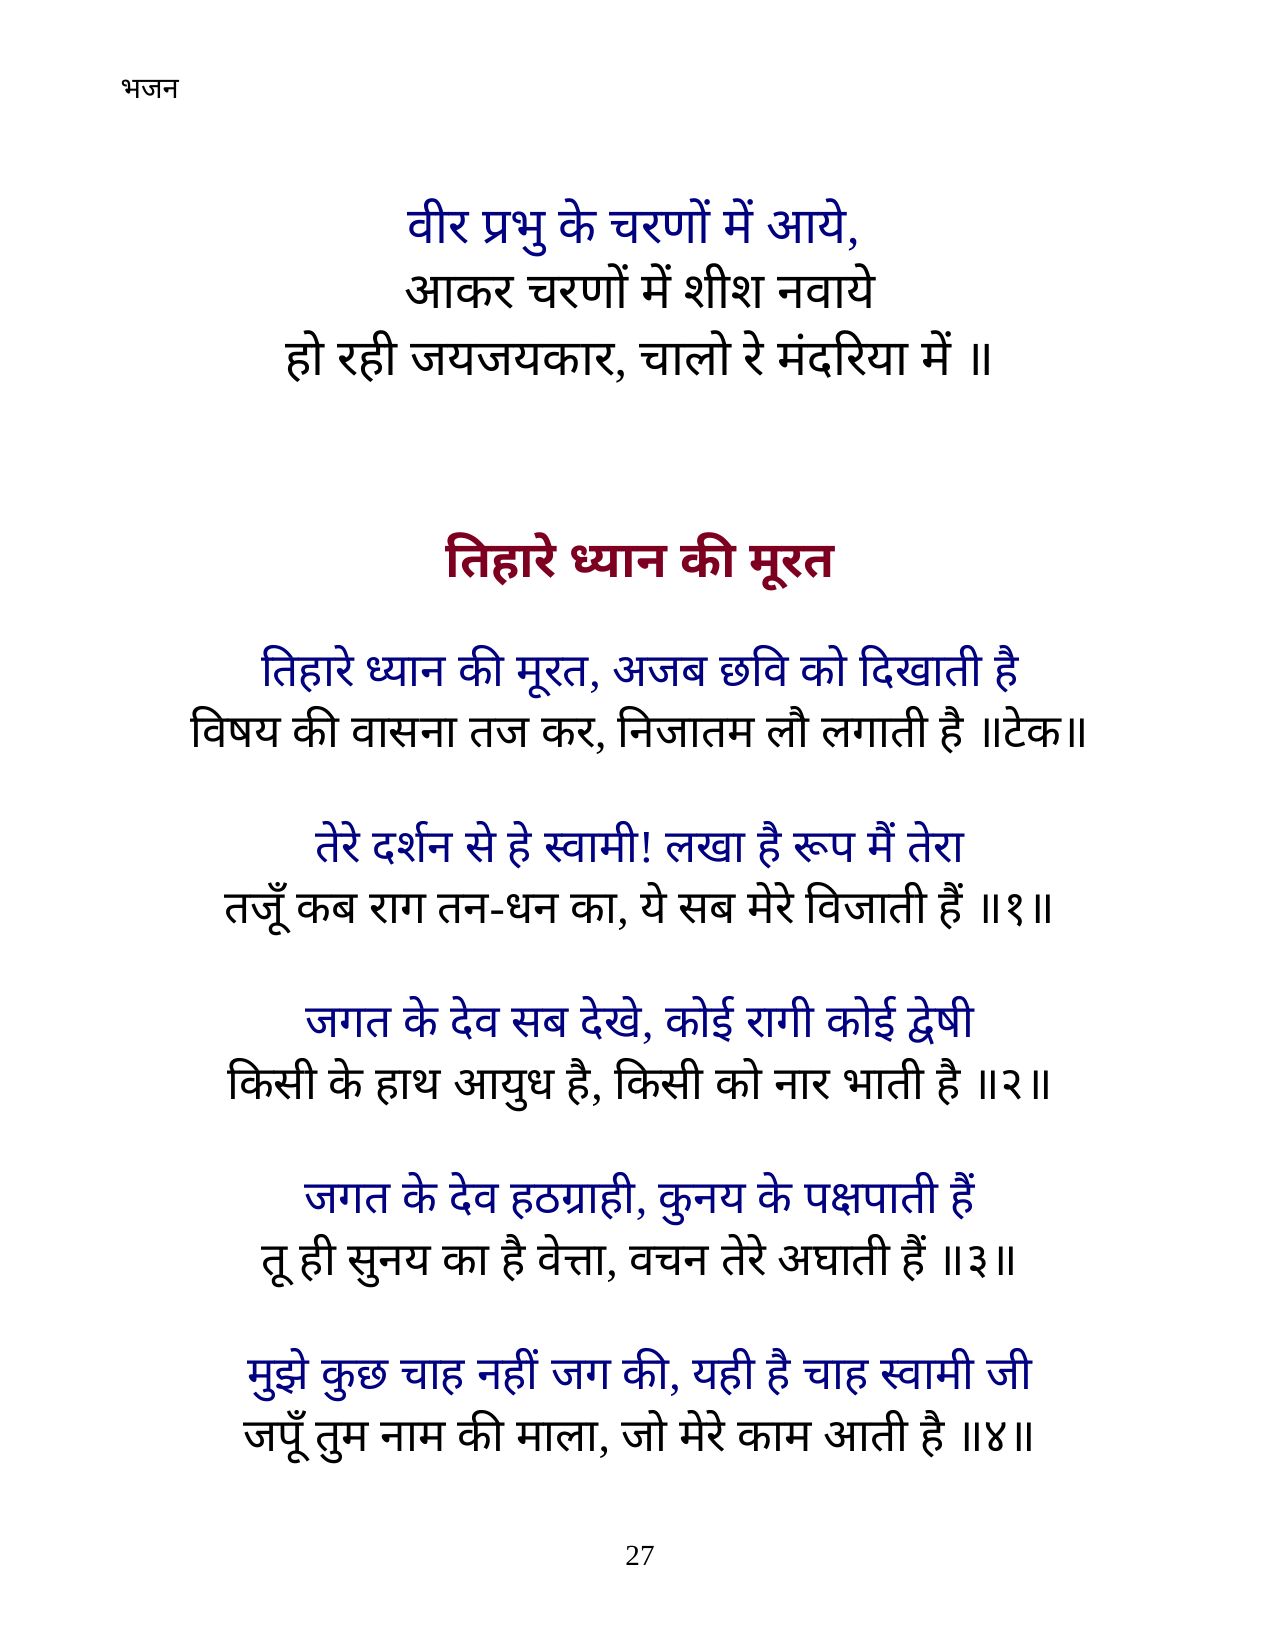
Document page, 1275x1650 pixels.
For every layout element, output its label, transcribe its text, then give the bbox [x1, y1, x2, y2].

text तू ही सुनय का है वेत्ता, वचन तेरे अघाती हैं ॥३॥ [83, 1232, 1196, 1294]
text तिहारे ध्यान की मूरत, अजब छवि को दिखाती है [83, 643, 1196, 705]
text हो रही जयजयकार, चालो रे मंदरिया में ॥ [83, 329, 1196, 396]
text तिहारे ध्यान की मूरत [83, 533, 1196, 598]
text किसी के हाथ आयुध है, किसी को नार भाती है ॥२॥ [83, 1057, 1196, 1118]
text वीर प्रभु के चरणों में आये, [83, 197, 1196, 264]
text विषय की वासना तज कर, निजातम लौ लगाती है ॥टेक॥ [83, 705, 1196, 766]
text आकर चरणों में शीश नवाये [83, 264, 1196, 329]
text मुझे कुछ चाह नहीं जग की, यही है चाह स्वामी जी [83, 1347, 1196, 1408]
text जपूँ तुम नाम की माला, जो मेरे काम आती है ॥४॥ [83, 1408, 1196, 1470]
text तेरे दर्शन से हे स्वामी! लखा है रूप मैं तेरा [83, 819, 1196, 881]
text तजूँ कब राग तन-धन का, ये सब मेरे विजाती हैं ॥१॥ [83, 881, 1196, 942]
text जगत के देव सब देखे, कोई रागी कोई द्वेषी [83, 995, 1196, 1057]
text जगत के देव हठग्राही, कुनय के पक्षपाती हैं [83, 1171, 1196, 1232]
